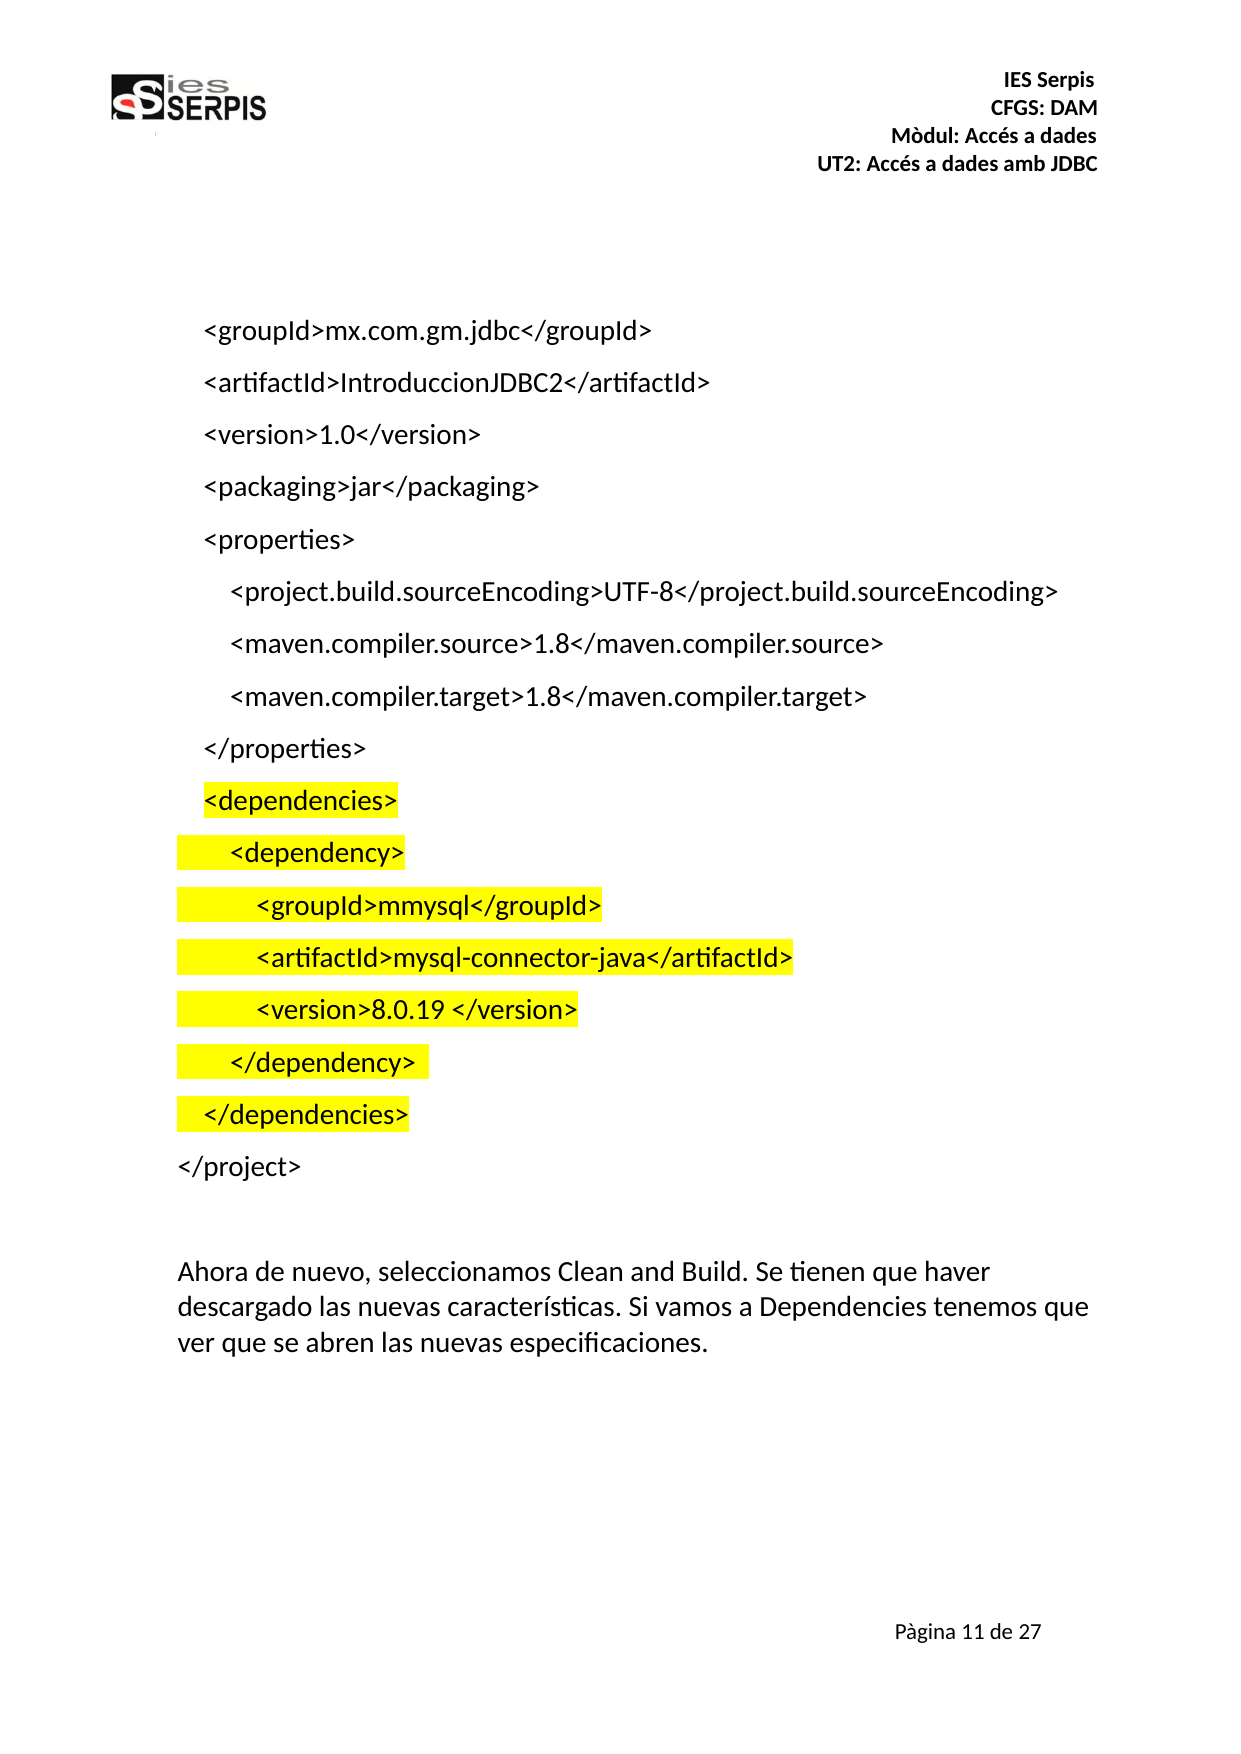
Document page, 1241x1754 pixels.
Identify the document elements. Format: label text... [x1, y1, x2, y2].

text Ahora de nuevo, seleccionamos Clean and Build. Se tienen que haver descargado las nuevas características. Si vamos a Dependencies tenemos que ver que se abren las nuevas especificaciones. [177, 1253, 1122, 1360]
text <version>1.0</version> [177, 416, 1122, 452]
text <groupId>mx.com.gm.jdbc</groupId> [177, 312, 1122, 347]
text <artifactId>mysql-connector-java</artifactId> [177, 939, 1122, 975]
text <packaging>jar</packaging> [177, 468, 1122, 504]
text <maven.compiler.target>1.8</maven.compiler.target> [177, 678, 1122, 713]
text <project.build.sourceEncoding>UTF-8</project.build.sourceEncoding> [177, 573, 1122, 609]
text <maven.compiler.source>1.8</maven.compiler.source> [177, 625, 1122, 661]
picture [105, 65, 279, 136]
text <dependency> [177, 834, 1122, 870]
text </project> [177, 1148, 1122, 1184]
text <dependencies> [177, 782, 1122, 818]
text <properties> [177, 521, 1122, 556]
text </properties> [177, 730, 1122, 766]
text <artifactId>IntroduccionJDBC2</artifactId> [177, 364, 1122, 399]
text </dependency> [177, 1044, 1122, 1079]
text </dependencies> [177, 1096, 1122, 1132]
text <version>8.0.19 </version> [177, 991, 1122, 1027]
text <groupId>mmysql</groupId> [177, 887, 1122, 922]
